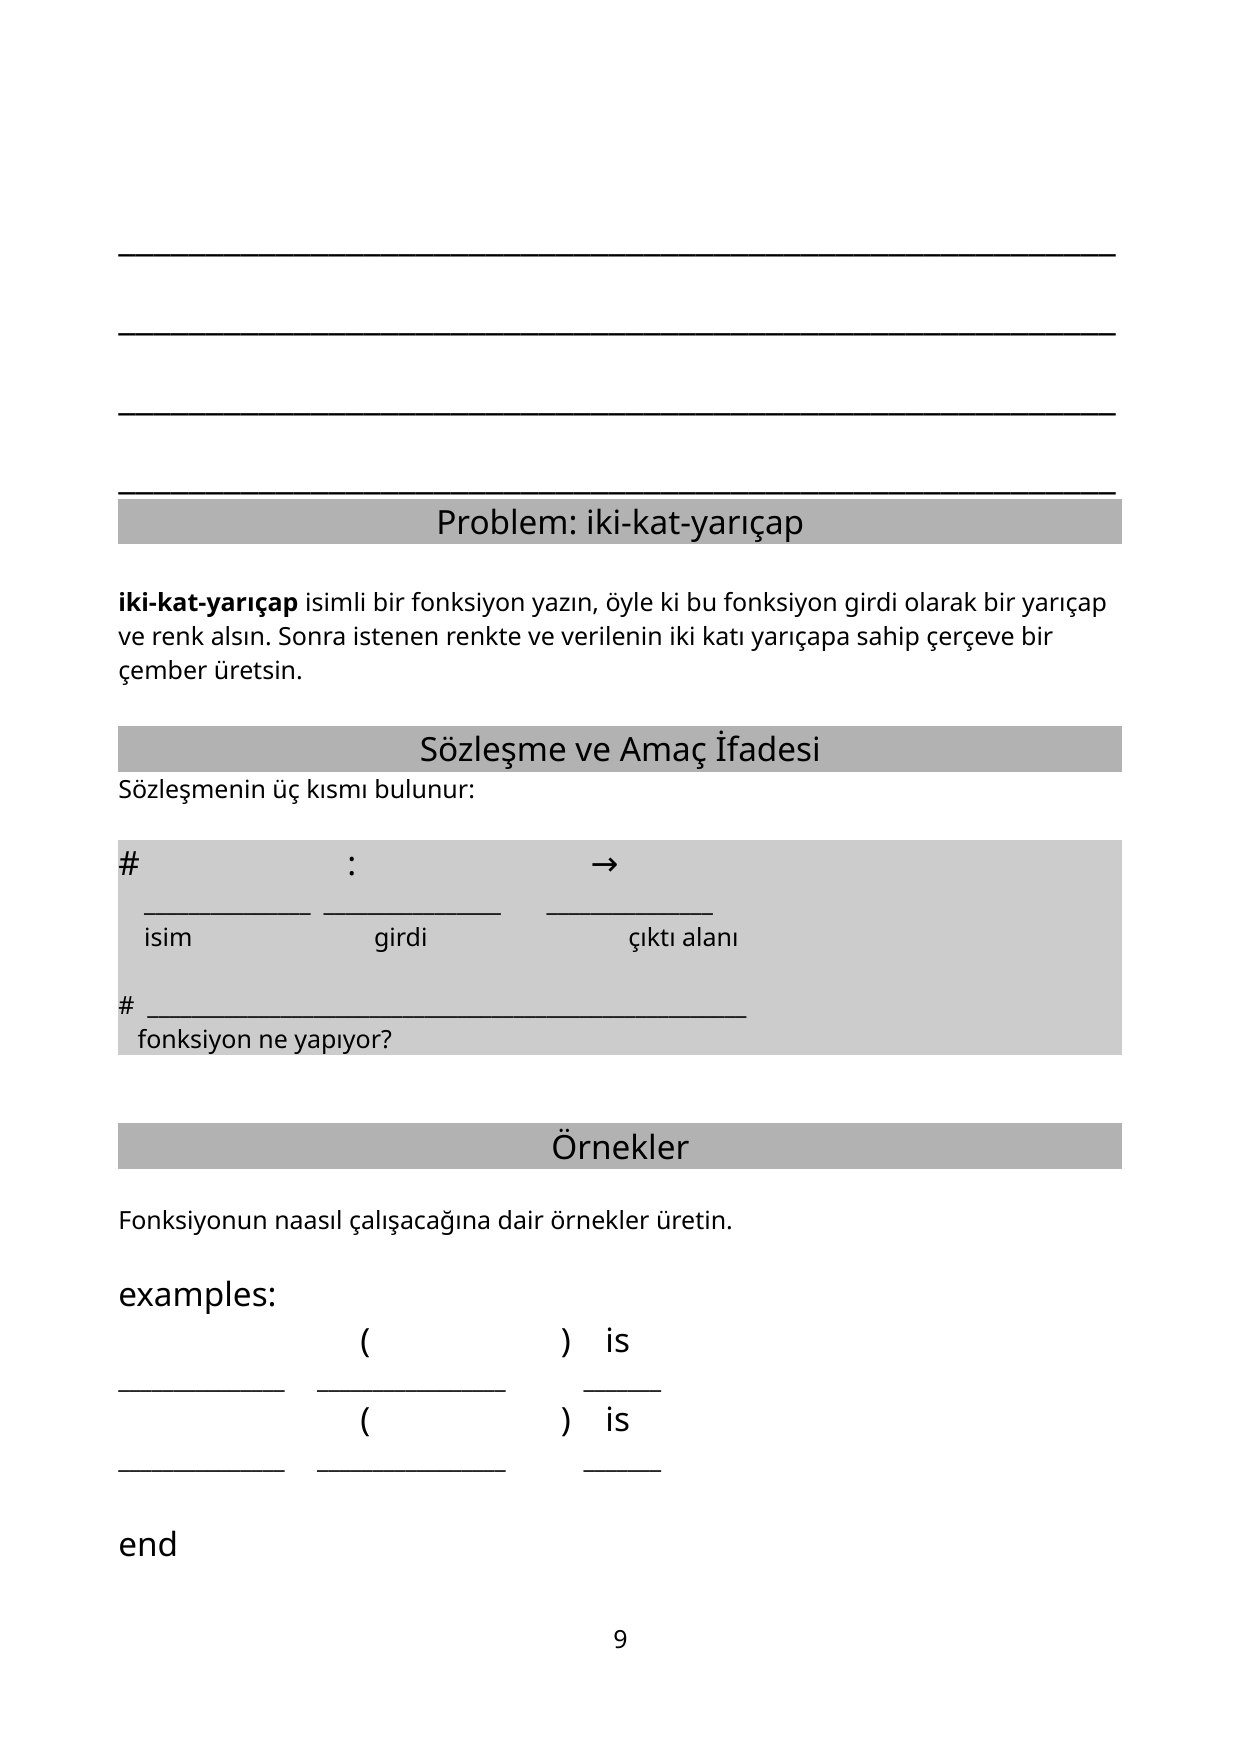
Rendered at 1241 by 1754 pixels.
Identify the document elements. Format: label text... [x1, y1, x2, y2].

text _______________ ________________ _______________ [118, 885, 1122, 919]
text _________________________________________________________ [118, 301, 1122, 340]
text Problem: iki-kat-yarıçap [118, 499, 1122, 544]
text Örnekler [118, 1123, 1122, 1169]
text fonksiyon ne yapıyor? [118, 1021, 1122, 1055]
text Sözleşme ve Amaç İfadesi [118, 726, 1122, 772]
text # ______________________________________________________ [118, 987, 1122, 1021]
text _______________ _________________ _______ [118, 1362, 1122, 1396]
text # : → [118, 840, 1122, 885]
text _________________________________________________________ [118, 459, 1122, 499]
text Sözleşmenin üç kısmı bulunur: [118, 772, 1122, 806]
text Fonksiyonun naasıl çalışacağına dair örnekler üretin. [118, 1203, 1122, 1237]
text _________________________________________________________ [118, 380, 1122, 420]
text _________________________________________________________ [118, 221, 1122, 261]
text examples: [118, 1271, 1122, 1317]
text _______________ _________________ _______ [118, 1441, 1122, 1476]
text isim girdi çıktı alanı [118, 919, 1122, 953]
text ( ) is [118, 1317, 1122, 1362]
text iki-kat-yarıçap isimli bir fonksiyon yazın, öyle ki bu fonksiyon girdi olarak bir yarıçap ve renk alsın. Sonra istenen renkte ve verilenin iki katı yarıçapa sahip çerçeve bir çember üretsin. [118, 584, 1122, 686]
text end [118, 1521, 1122, 1566]
text ( ) is [118, 1396, 1122, 1441]
